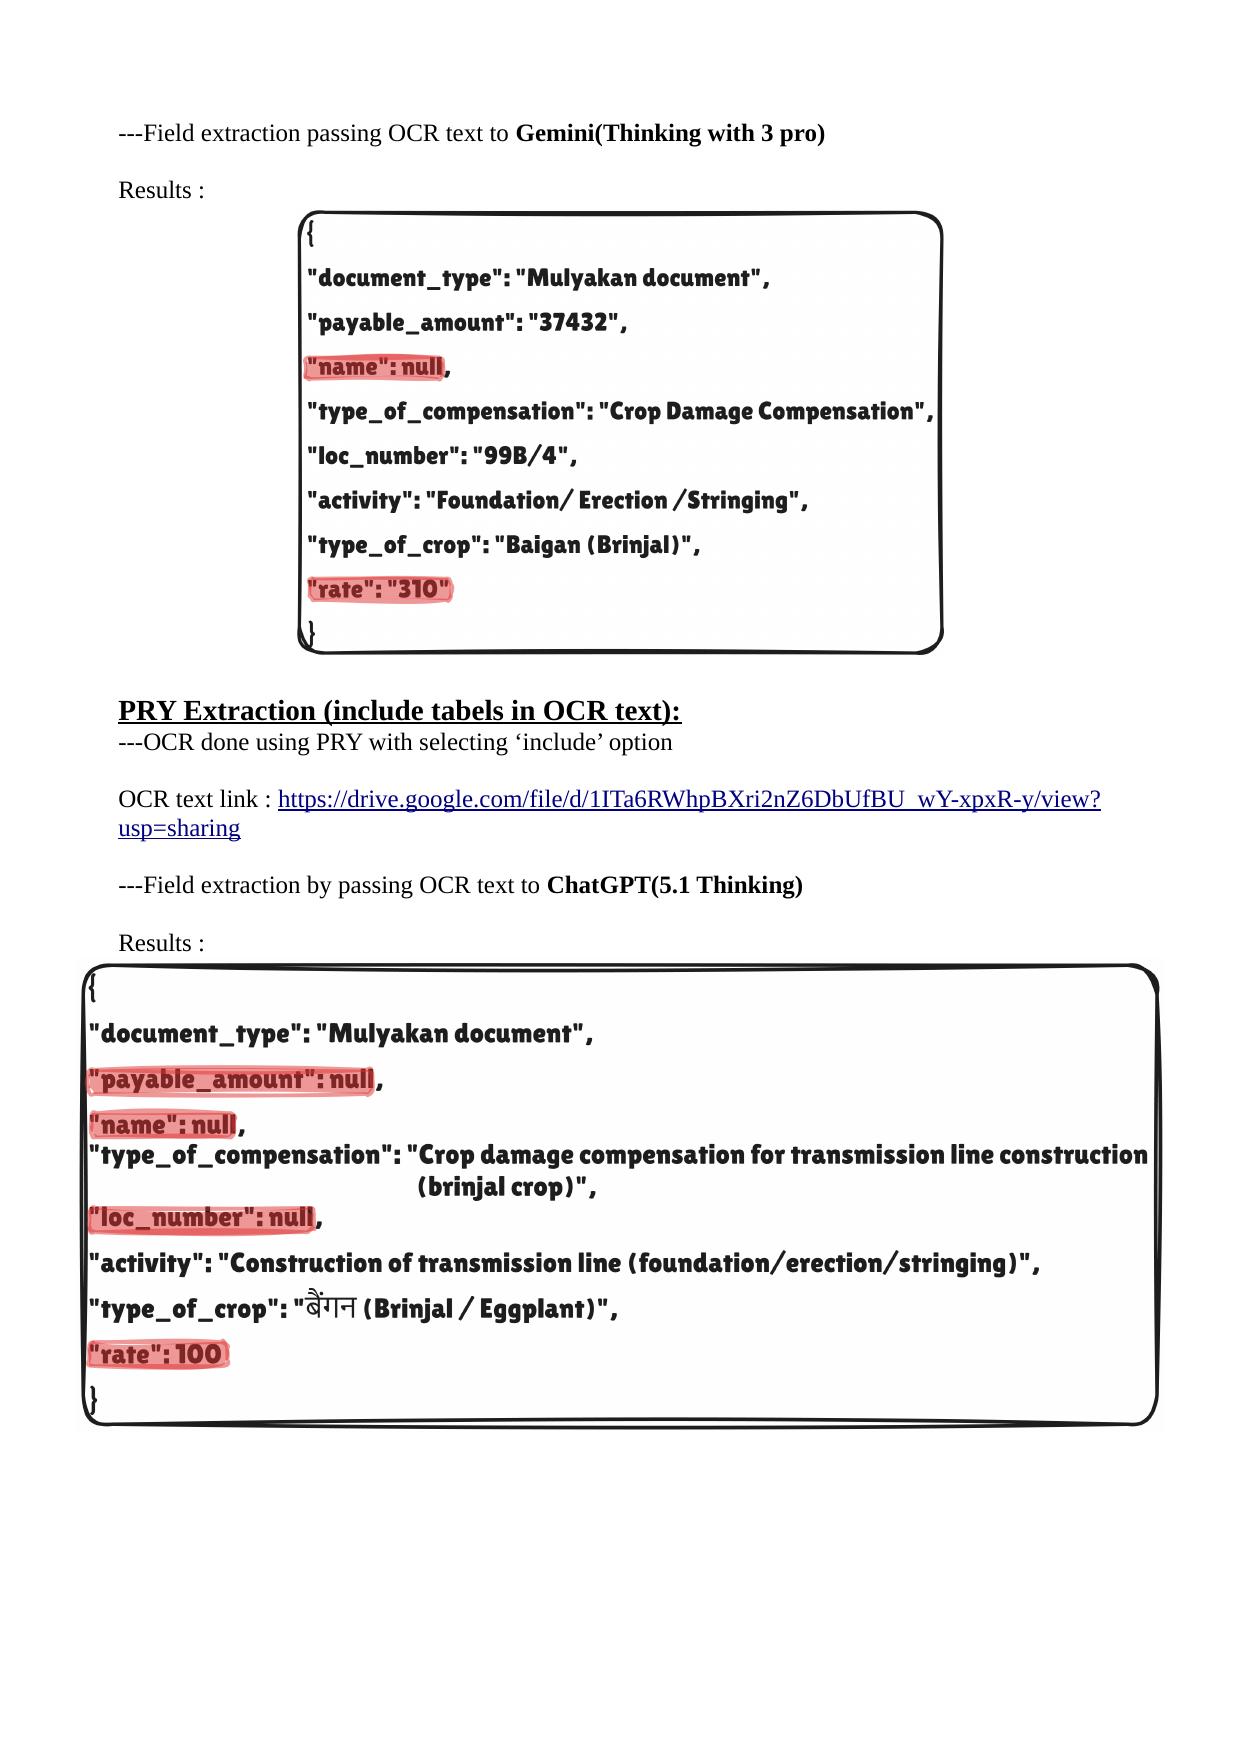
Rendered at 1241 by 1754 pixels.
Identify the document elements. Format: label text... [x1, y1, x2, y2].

text ---Field extraction passing OCR text to Gemini(Thinking with 3 pro) [118, 118, 1122, 147]
picture [291, 204, 949, 661]
text OCR text link : https://drive.google.com/file/d/1ITa6RWhpBXri2nZ6DbUfBU_wY-xpxR-y/view?usp=sharing [118, 784, 1122, 842]
text ---Field extraction by passing OCR text to ChatGPT(5.1 Thinking) [118, 870, 1122, 899]
picture [75, 956, 1166, 1433]
text Results : [118, 176, 1122, 204]
text ---OCR done using PRY with selecting ‘include’ option [118, 727, 1122, 755]
text PRY Extraction (include tabels in OCR text): [118, 693, 1122, 727]
text Results : [118, 928, 1122, 956]
